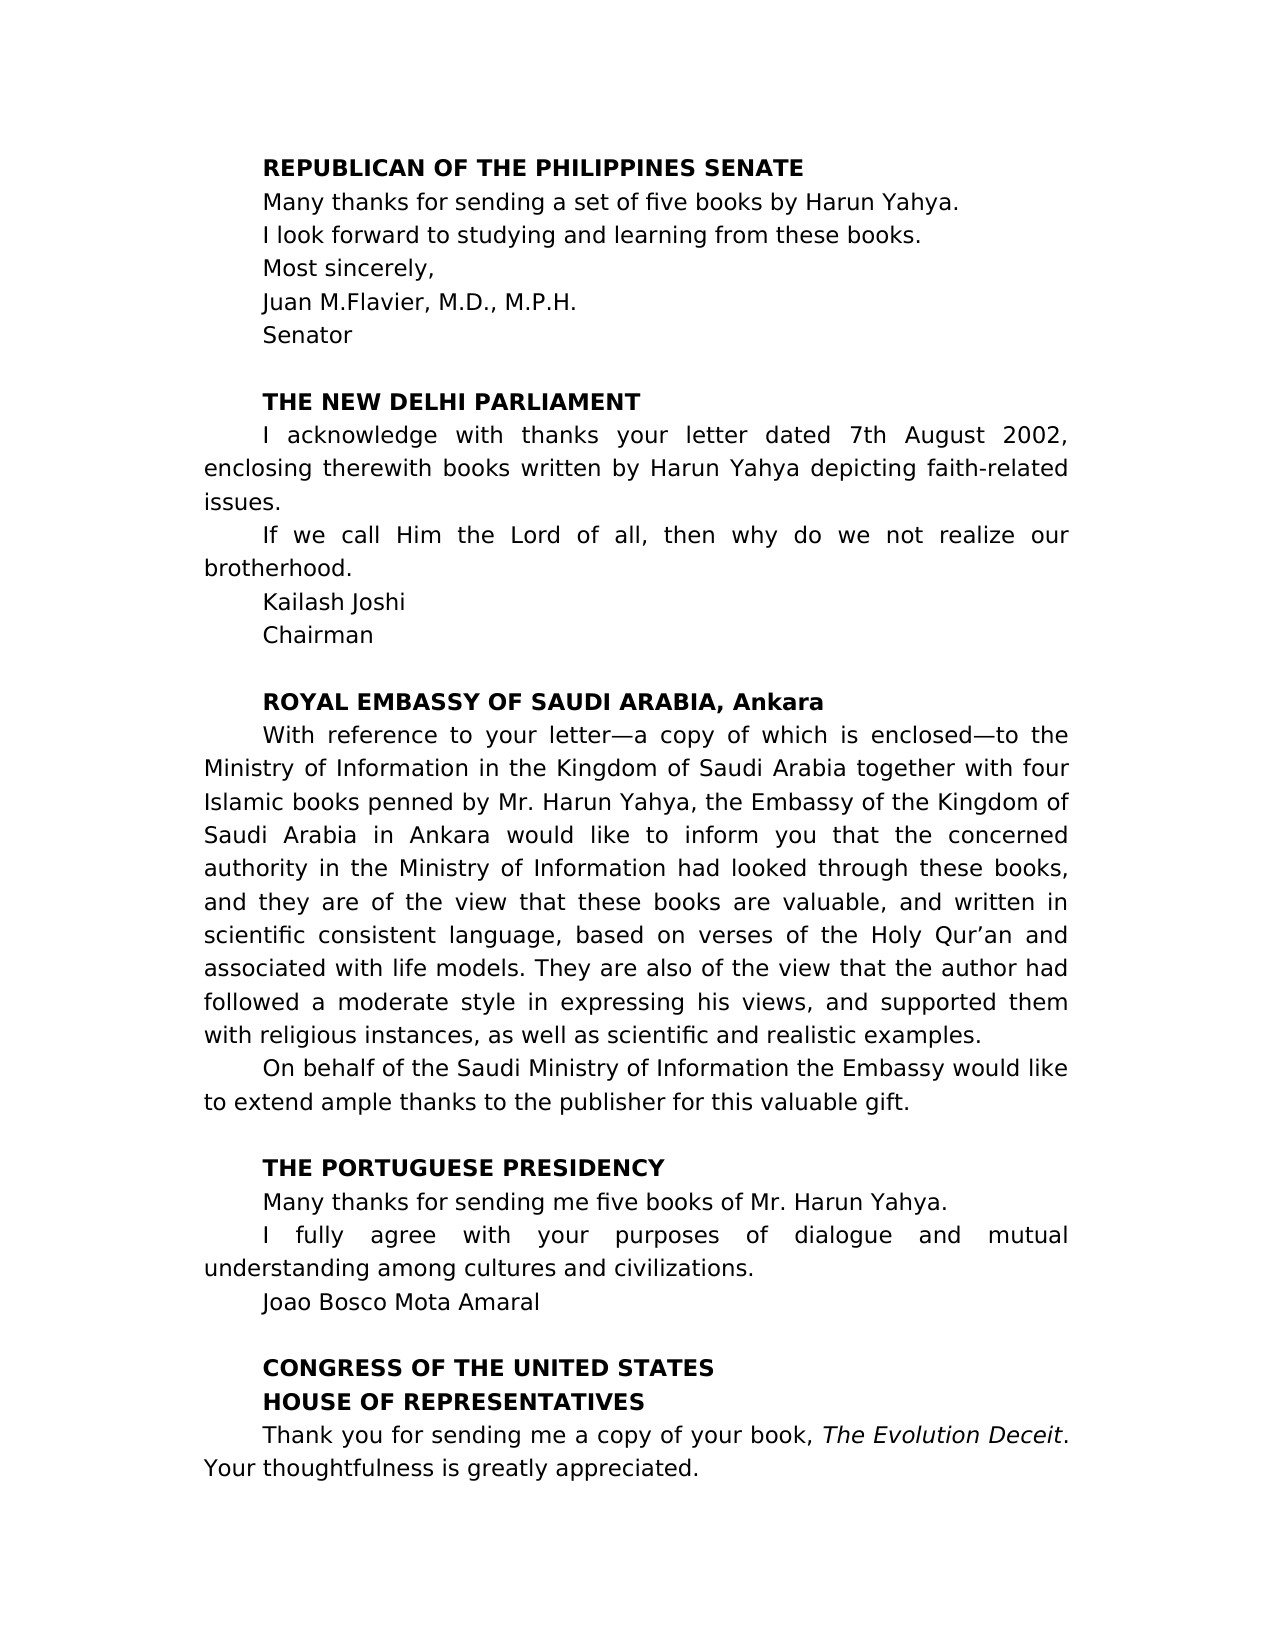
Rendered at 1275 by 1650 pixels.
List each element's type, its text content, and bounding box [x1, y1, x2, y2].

text Most sincerely, [203, 250, 1070, 283]
text THE PORTUGUESE PRESIDENCY [203, 1150, 1070, 1183]
text Many thanks for sending me five books of Mr. Harun Yahya. [203, 1183, 1070, 1217]
text HOUSE OF REPRESENTATIVES [203, 1383, 1070, 1417]
text Juan M.Flavier, M.D., M.P.H. [203, 283, 1070, 317]
text THE NEW DELHI PARLIAMENT [203, 383, 1070, 417]
text I fully agree with your purposes of dialogue and mutual understanding among cultures and civilizations. [203, 1217, 1070, 1283]
text Thank you for sending me a copy of your book, The Evolution Deceit. Your thoughtfulness is greatly appreciated. [203, 1417, 1070, 1483]
text I look forward to studying and learning from these books. [203, 217, 1070, 250]
text Kailash Joshi [203, 583, 1070, 617]
text Chairman [203, 617, 1070, 650]
text REPUBLICAN OF THE PHILIPPINES SENATE [203, 150, 1070, 183]
text ROYAL EMBASSY OF SAUDI ARABIA, Ankara [203, 683, 1070, 717]
text If we call Him the Lord of all, then why do we not realize our brotherhood. [203, 517, 1070, 583]
text With reference to your letter—a copy of which is enclosed—to the Ministry of Information in the Kingdom of Saudi Arabia together with four Islamic books penned by Mr. Harun Yahya, the Embassy of the Kingdom of Saudi Arabia in Ankara would like to inform you that the concerned authority in the Ministry of Information had looked through these books, and they are of the view that these books are valuable, and written in scientific consistent language, based on verses of the Holy Qur’an and associated with life models. They are also of the view that the author had followed a moderate style in expressing his views, and supported them with religious instances, as well as scientific and realistic examples. [203, 717, 1070, 1050]
text Senator [203, 317, 1070, 350]
text I acknowledge with thanks your letter dated 7th August 2002, enclosing therewith books written by Harun Yahya depicting faith-related issues. [203, 417, 1070, 517]
text On behalf of the Saudi Ministry of Information the Embassy would like to extend ample thanks to the publisher for this valuable gift. [203, 1050, 1070, 1117]
text CONGRESS OF THE UNITED STATES [203, 1350, 1070, 1383]
text Joao Bosco Mota Amaral [203, 1283, 1070, 1317]
text Many thanks for sending a set of five books by Harun Yahya. [203, 183, 1070, 217]
